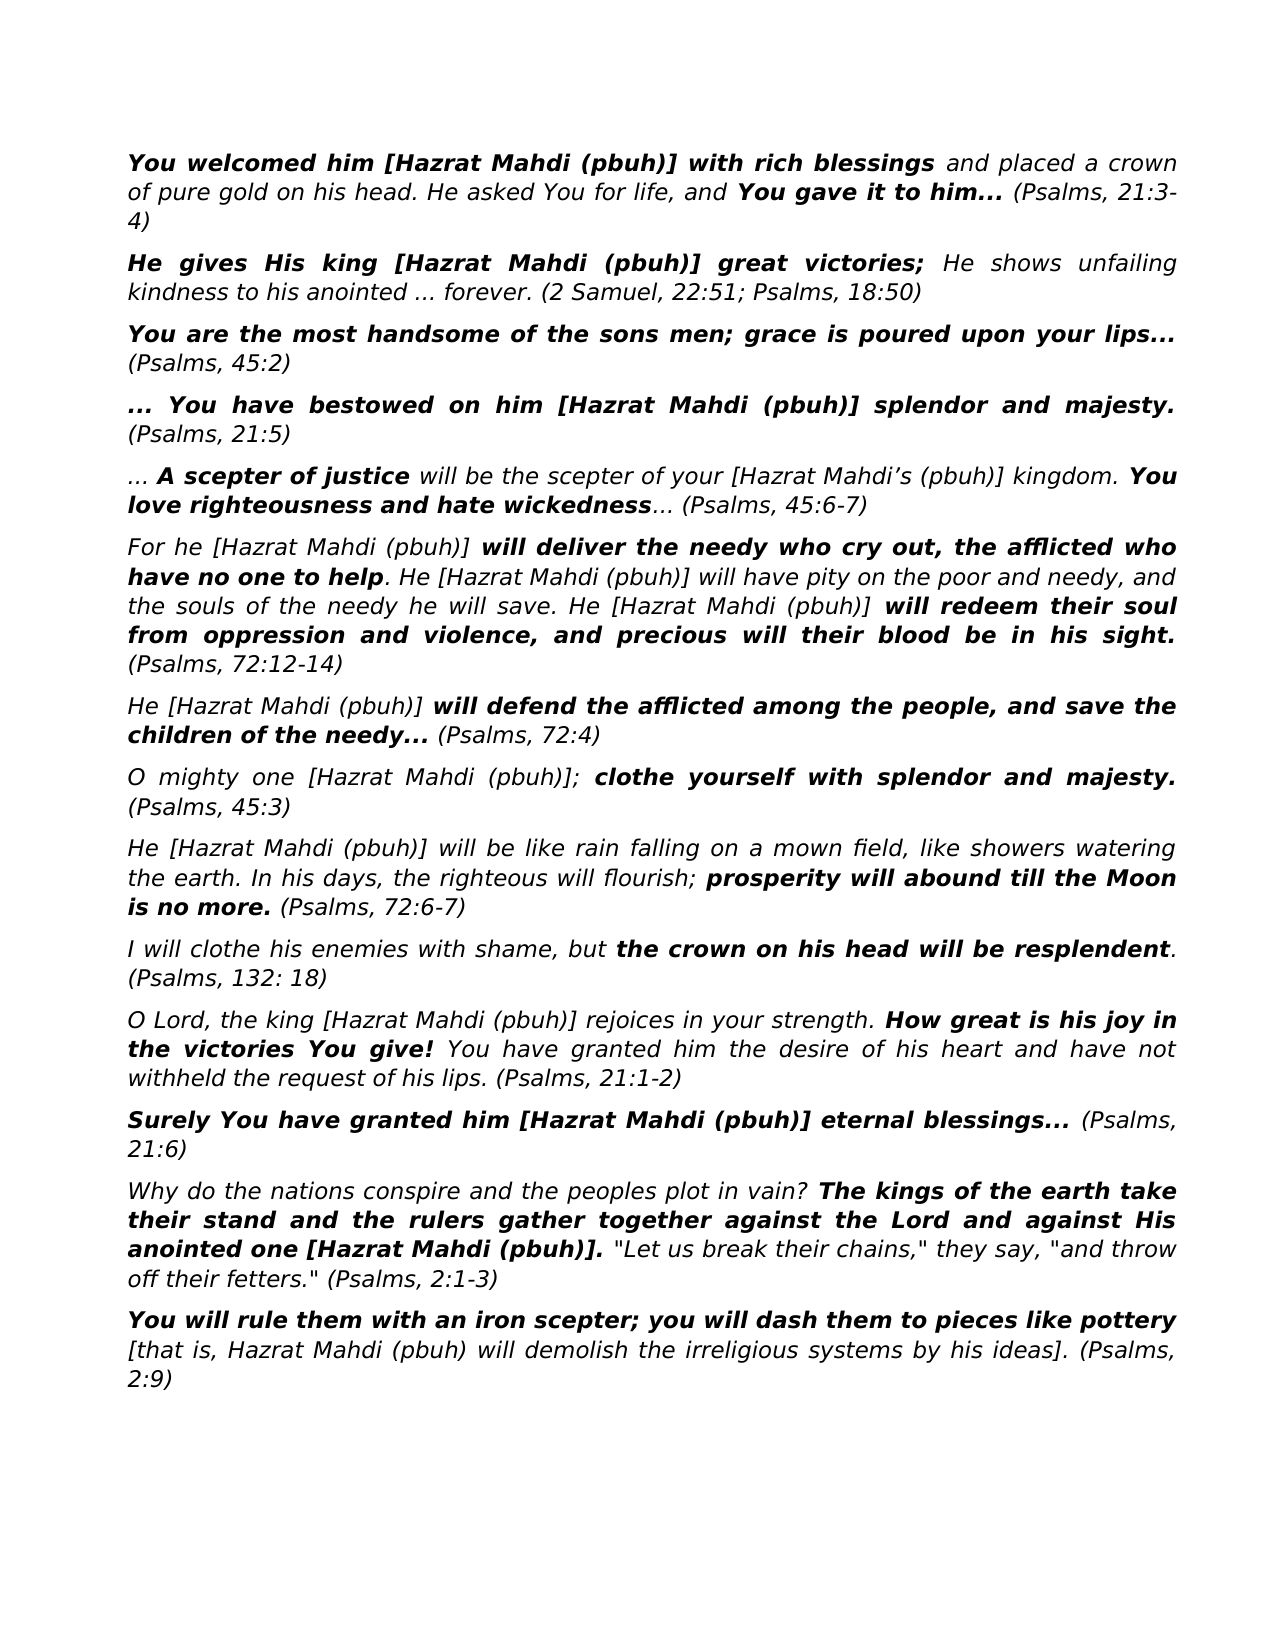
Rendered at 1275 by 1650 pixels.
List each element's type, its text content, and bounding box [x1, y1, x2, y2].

text Why do the nations conspire and the peoples plot in vain? The kings of the earth take their stand and the rulers gather together against the Lord and against His anointed one [Hazrat Mahdi (pbuh)]. "Let us break their chains," they say, "and throw off their fetters." (Psalms, 2:1-3) [127, 1178, 1177, 1293]
text He gives His king [Hazrat Mahdi (pbuh)] great victories; He shows unfailing kindness to his anointed ... forever. (2 Samuel, 22:51; Psalms, 18:50) [127, 250, 1177, 306]
text O mighty one [Hazrat Mahdi (pbuh)]; clothe yourself with splendor and majesty. (Psalms, 45:3) [127, 764, 1177, 820]
text He [Hazrat Mahdi (pbuh)] will be like rain falling on a mown field, like showers watering the earth. In his days, the righteous will flourish; prosperity will abound till the Moon is no more. (Psalms, 72:6-7) [127, 835, 1177, 921]
text He [Hazrat Mahdi (pbuh)] will defend the afflicted among the people, and save the children of the needy... (Psalms, 72:4) [127, 693, 1177, 749]
text ... You have bestowed on him [Hazrat Mahdi (pbuh)] splendor and majesty. (Psalms, 21:5) [127, 392, 1177, 448]
text For he [Hazrat Mahdi (pbuh)] will deliver the needy who cry out, the afflicted who have no one to help. He [Hazrat Mahdi (pbuh)] will have pity on the poor and needy, and the souls of the needy he will save. He [Hazrat Mahdi (pbuh)] will redeem their soul from oppression and violence, and precious will their blood be in his sight. (Psalms, 72:12-14) [127, 534, 1177, 678]
text You welcomed him [Hazrat Mahdi (pbuh)] with rich blessings and placed a crown of pure gold on his head. He asked You for life, and You gave it to him... (Psalms, 21:3-4) [127, 150, 1177, 235]
text ... A scepter of justice will be the scepter of your [Hazrat Mahdi’s (pbuh)] kingdom. You love righteousness and hate wickedness... (Psalms, 45:6-7) [127, 463, 1177, 519]
text Surely You have granted him [Hazrat Mahdi (pbuh)] eternal blessings... (Psalms, 21:6) [127, 1107, 1177, 1163]
text You are the most handsome of the sons men; grace is poured upon your lips... (Psalms, 45:2) [127, 321, 1177, 377]
text I will clothe his enemies with shame, but the crown on his head will be resplendent. (Psalms, 132: 18) [127, 936, 1177, 992]
text You will rule them with an iron scepter; you will dash them to pieces like pottery [that is, Hazrat Mahdi (pbuh) will demolish the irreligious systems by his ideas]. (Psalms, 2:9) [127, 1308, 1177, 1393]
text O Lord, the king [Hazrat Mahdi (pbuh)] rejoices in your strength. How great is his joy in the victories You give! You have granted him the desire of his heart and have not withheld the request of his lips. (Psalms, 21:1-2) [127, 1007, 1177, 1092]
